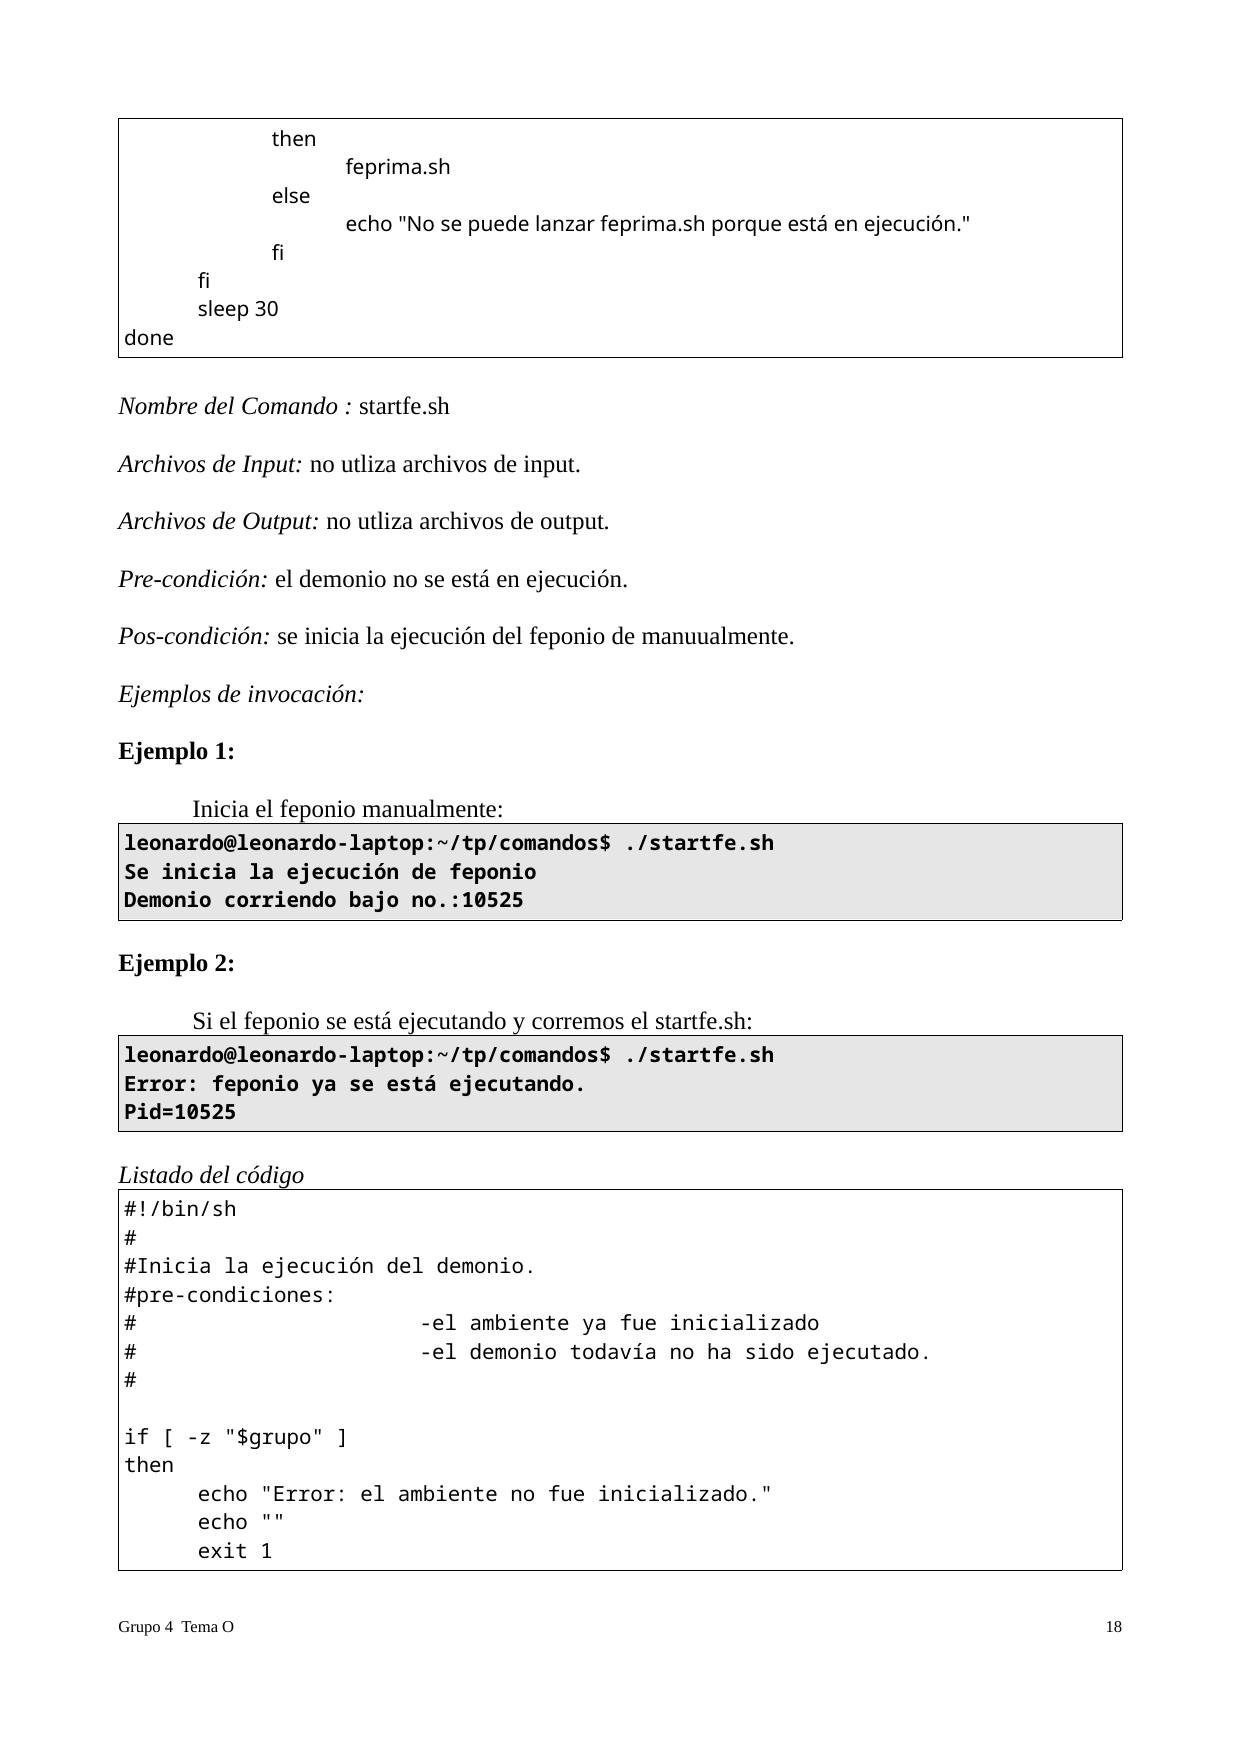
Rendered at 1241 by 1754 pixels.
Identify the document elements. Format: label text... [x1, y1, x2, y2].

text Archivos de Output: no utliza archivos de output. [118, 506, 1122, 535]
text Ejemplo 1: [118, 736, 1122, 765]
text Listado del código [118, 1160, 1122, 1189]
table_header leonardo@leonardo-laptop:~/tp/comandos$ ./startfe.sh Error: feponio ya se está ejecutando. Pid=10525 [119, 1036, 1122, 1131]
text Si el feponio se está ejecutando y corremos el startfe.sh: [118, 1006, 1122, 1034]
text Pos-condición: se inicia la ejecución del feponio de manuualmente. [118, 621, 1122, 650]
text Archivos de Input: no utliza archivos de input. [118, 449, 1122, 478]
text Inicia el feponio manualmente: [118, 794, 1122, 823]
text Pre-condición: el demonio no se está en ejecución. [118, 564, 1122, 593]
text Ejemplos de invocación: [118, 679, 1122, 708]
table_header then feprima.sh else echo "No se puede lanzar feprima.sh porque está en ejecución." fi fi sleep 30 done [119, 119, 1122, 357]
text Nombre del Comando : startfe.sh [118, 391, 1122, 420]
table_header leonardo@leonardo-laptop:~/tp/comandos$ ./startfe.sh Se inicia la ejecución de feponio Demonio corriendo bajo no.:10525 [119, 824, 1122, 919]
text Ejemplo 2: [118, 948, 1122, 977]
table_header #!/bin/sh # #Inicia la ejecución del demonio. #pre-condiciones: # -el ambiente ya fue inicializado # -el demonio todavía no ha sido ejecutado. # if [ -z "$grupo" ] then echo "Error: el ambiente no fue inicializado." echo "" exit 1 [119, 1190, 1122, 1570]
